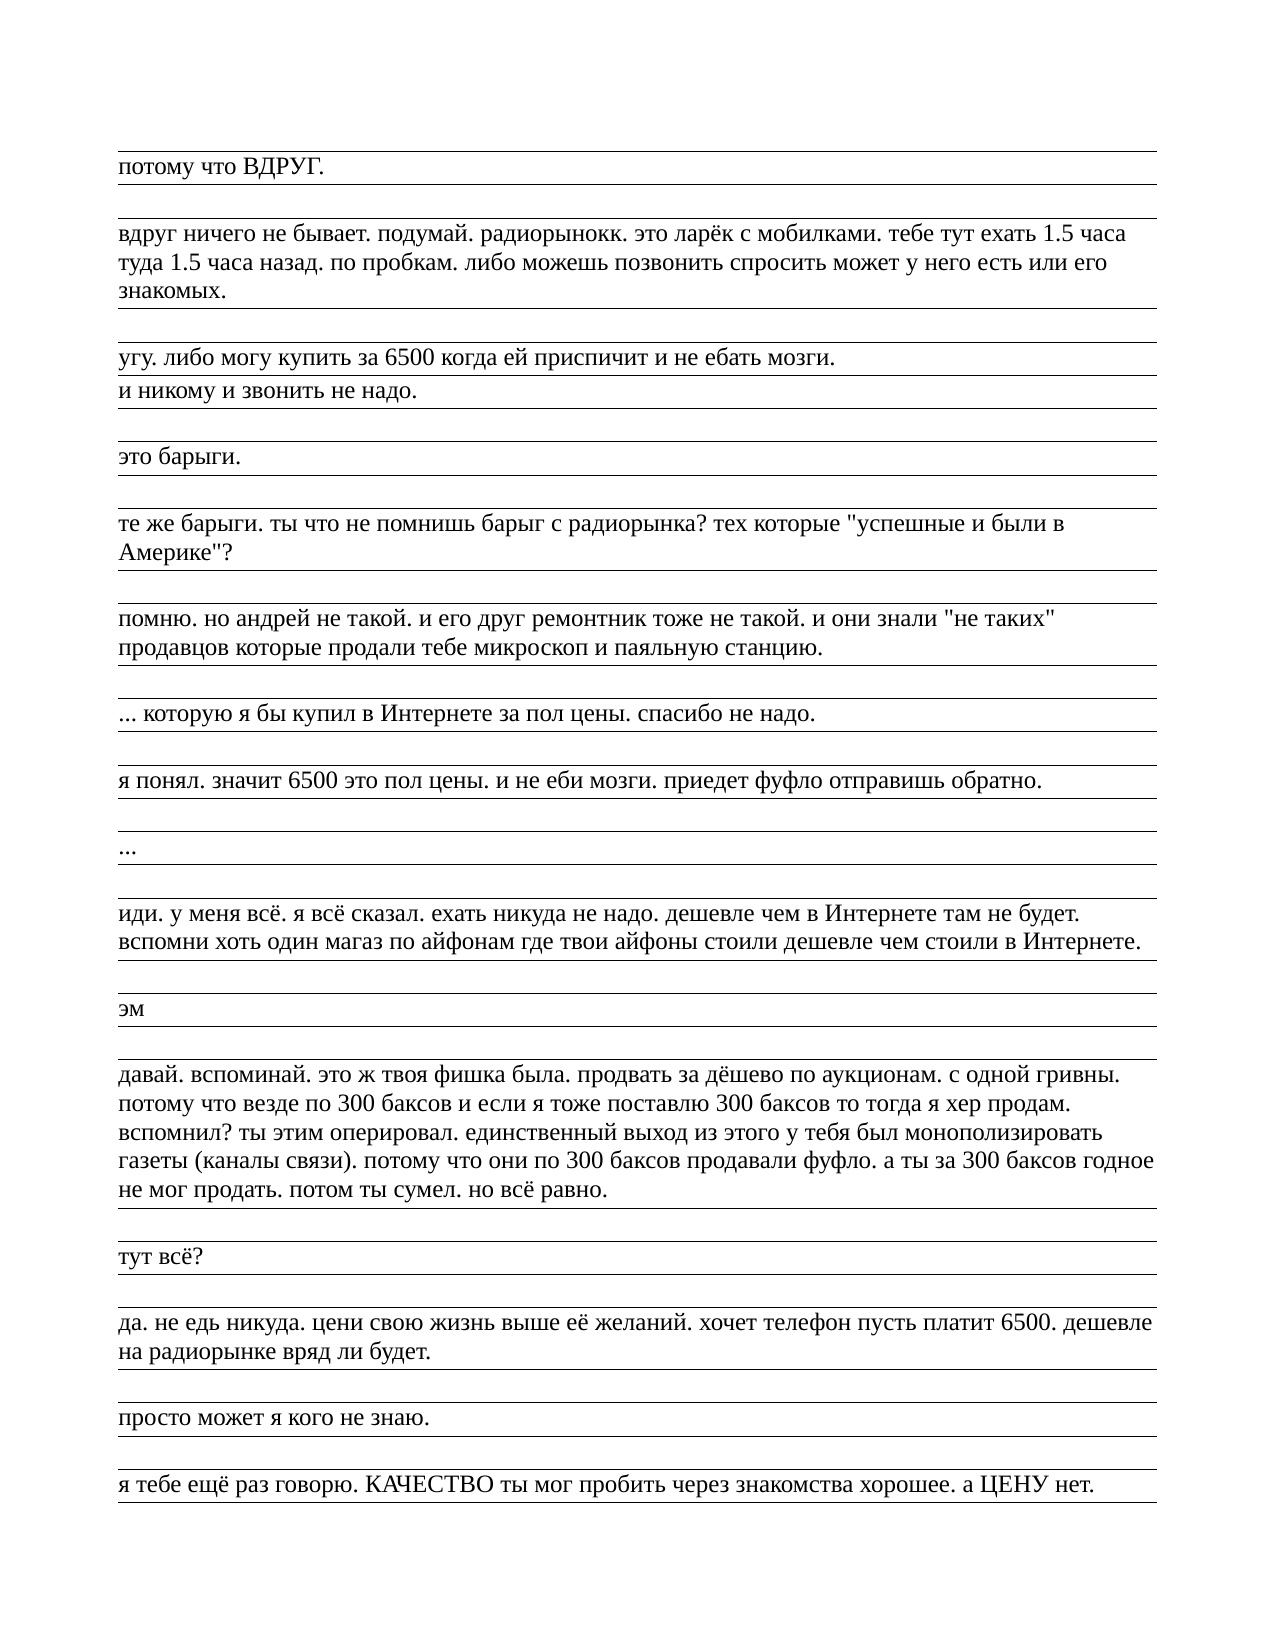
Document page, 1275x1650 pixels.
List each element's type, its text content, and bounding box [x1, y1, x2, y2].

text те же барыги. ты что не помнишь барыг с радиорынка? тех которые "успешные и были в Америке"? [118, 509, 1157, 570]
text помню. но андрей не такой. и его друг ремонтник тоже не такой. и они знали "не таких" продавцов которые продали тебе микроскоп и паяльную станцию. [118, 604, 1157, 665]
text ... которую я бы купил в Интернете за пол цены. спасибо не надо. [118, 699, 1157, 731]
text и никому и звонить не надо. [118, 376, 1157, 408]
text просто может я кого не знаю. [118, 1403, 1157, 1436]
text эм [118, 994, 1157, 1026]
text да. не едь никуда. цени свою жизнь выше её желаний. хочет телефон пусть платит 6500. дешевле на радиорынке вряд ли будет. [118, 1308, 1157, 1369]
text я тебе ещё раз говорю. КАЧЕСТВО ты мог пробить через знакомства хорошее. а ЦЕНУ нет. [118, 1470, 1157, 1502]
text я понял. значит 6500 это пол цены. и не еби мозги. приедет фуфло отправишь обратно. [118, 766, 1157, 798]
text угу. либо могу купить за 6500 когда ей приспичит и не ебать мозги. [118, 343, 1157, 375]
text ... [118, 832, 1157, 864]
text иди. у меня всё. я всё сказал. ехать никуда не надо. дешевле чем в Интернете там не будет. вспомни хоть один магаз по айфонам где твои айфоны стоили дешевле чем стоили в Интернете. [118, 899, 1157, 960]
text потому что ВДРУГ. [118, 152, 1157, 184]
text давай. вспоминай. это ж твоя фишка была. продвать за дёшево по аукционам. с одной гривны. потому что везде по 300 баксов и если я тоже поставлю 300 баксов то тогда я хер продам. вспомнил? ты этим оперировал. единственный выход из этого у тебя был монополизировать газеты (каналы связи). потому что они по 300 баксов продавали фуфло. а ты за 300 баксов годное не мог продать. потом ты сумел. но всё равно. [118, 1060, 1157, 1208]
text тут всё? [118, 1242, 1157, 1274]
text вдруг ничего не бывает. подумай. радиорынокк. это ларёк с мобилками. тебе тут ехать 1.5 часа туда 1.5 часа назад. по пробкам. либо можешь позвонить спросить может у него есть или его знакомых. [118, 219, 1157, 308]
text это барыги. [118, 442, 1157, 475]
